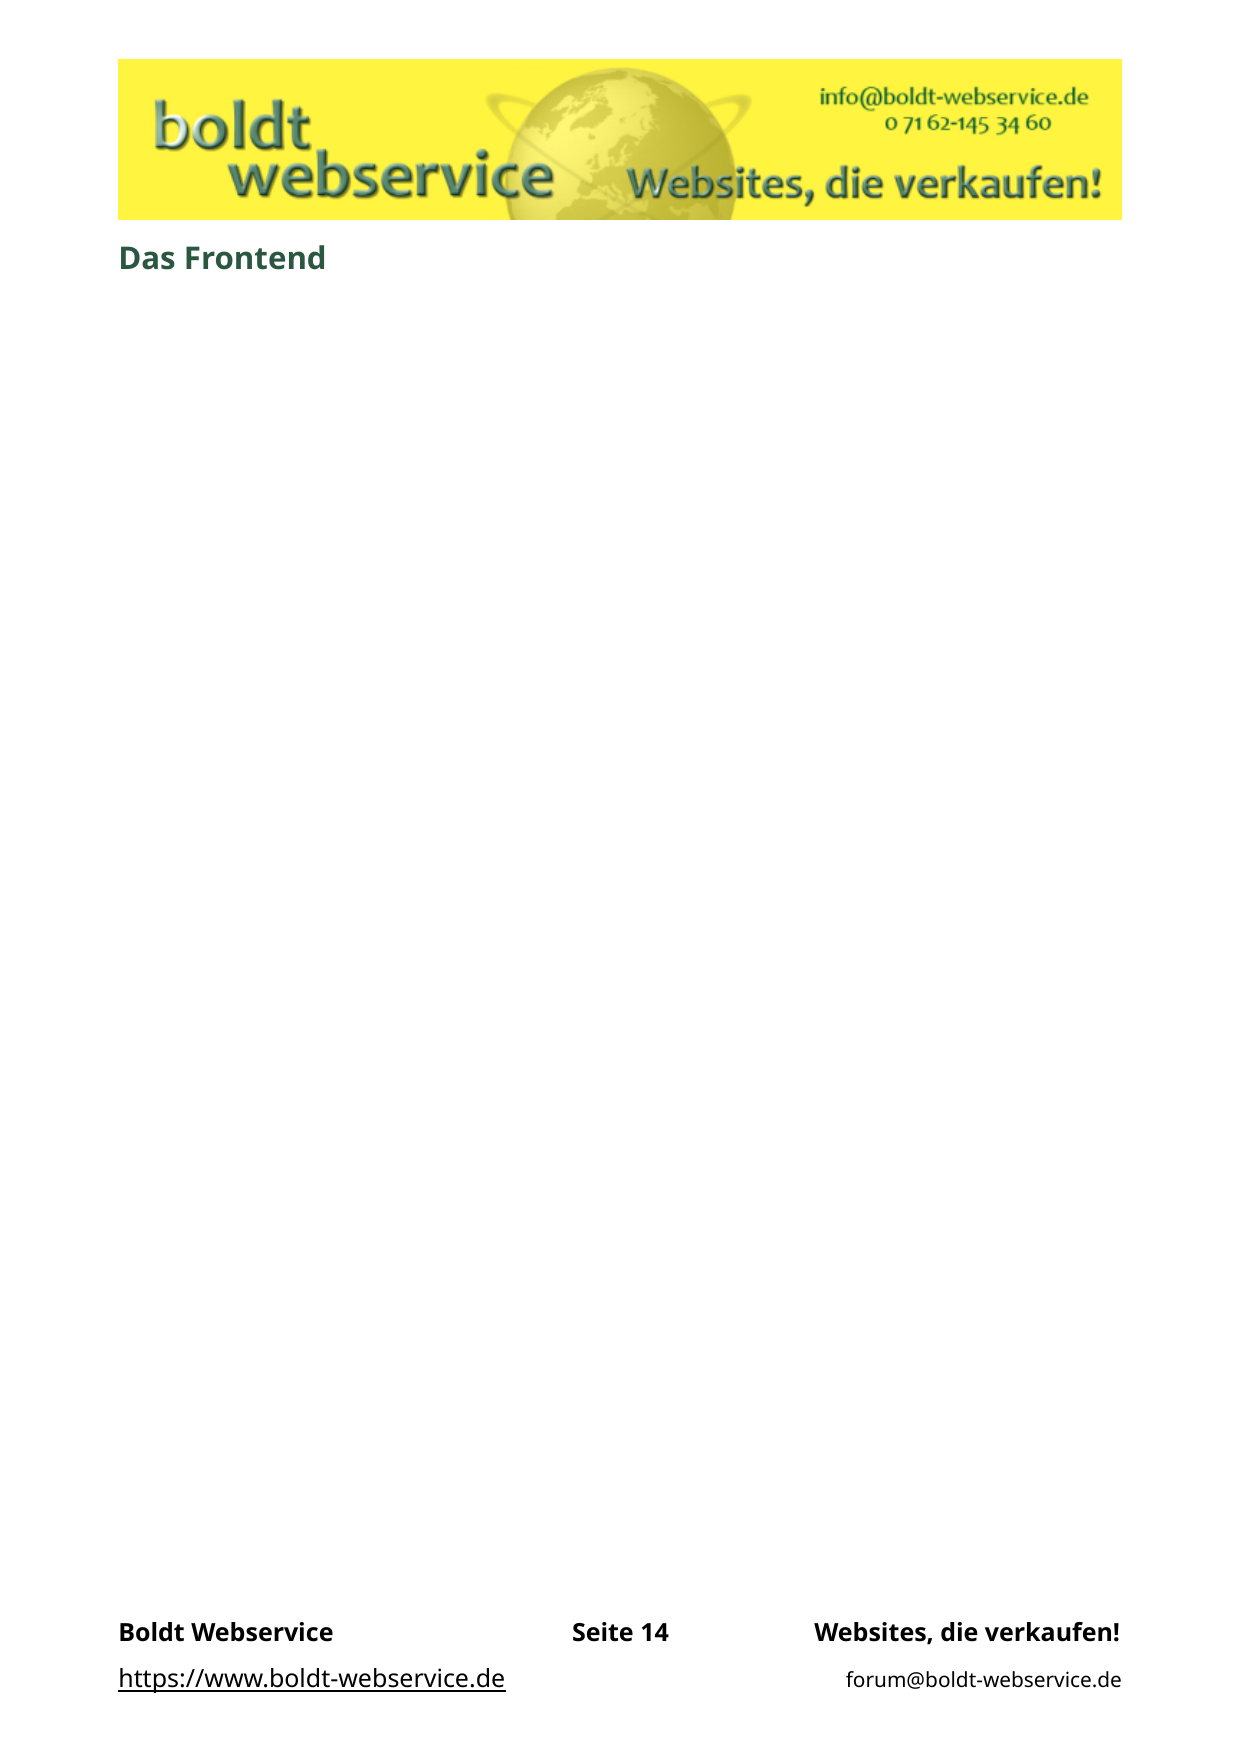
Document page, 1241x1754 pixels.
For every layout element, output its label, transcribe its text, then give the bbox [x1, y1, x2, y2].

picture [118, 59, 1123, 220]
subtitle Das Frontend [118, 236, 1122, 279]
